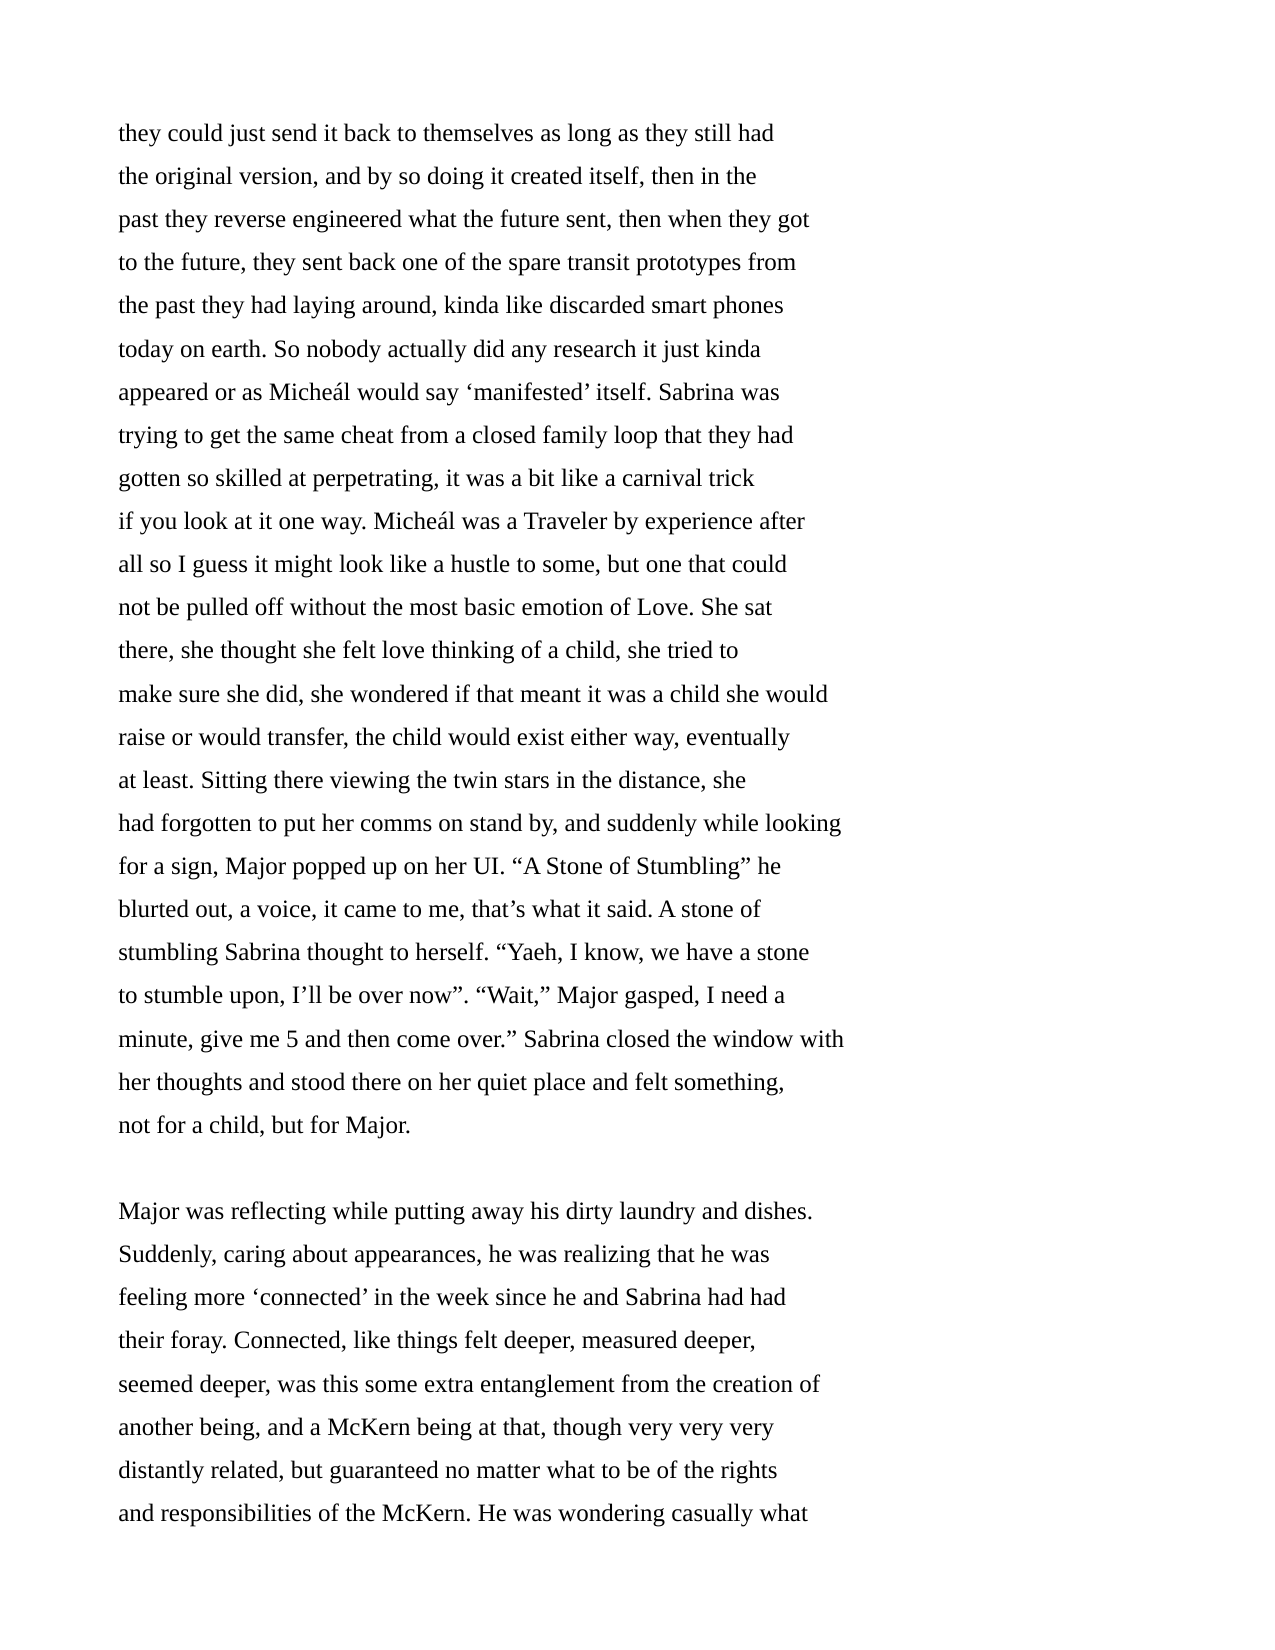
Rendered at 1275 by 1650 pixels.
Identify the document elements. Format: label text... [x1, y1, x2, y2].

text they could just send it back to themselves as long as they still had the original version, and by so doing it created itself, then in the past they reverse engineered what the future sent, then when they got to the future, they sent back one of the spare transit prototypes from the past they had laying around, kinda like discarded smart phones today on earth. So nobody actually did any research it just kinda appeared or as Micheál would say ‘manifested’ itself. Sabrina was trying to get the same cheat from a closed family loop that they had gotten so skilled at perpetrating, it was a bit like a carnival trick if you look at it one way. Micheál was a Traveler by experience after all so I guess it might look like a hustle to some, but one that could not be pulled off without the most basic emotion of Love. She sat there, she thought she felt love thinking of a child, she tried to make sure she did, she wondered if that meant it was a child she would raise or would transfer, the child would exist either way, eventually at least. Sitting there viewing the twin stars in the distance, she had forgotten to put her comms on stand by, and suddenly while looking for a sign, Major popped up on her UI. “A Stone of Stumbling” he blurted out, a voice, it came to me, that’s what it said. A stone of stumbling Sabrina thought to herself. “Yaeh, I know, we have a stone to stumble upon, I’ll be over now”. “Wait,” Major gasped, I need a minute, give me 5 and then come over.” Sabrina closed the window with her thoughts and stood there on her quiet place and felt something, not for a child, but for Major. Major was reflecting while putting away his dirty laundry and dishes. Suddenly, caring about appearances, he was realizing that he was feeling more ‘connected’ in the week since he and Sabrina had had their foray. Connected, like things felt deeper, measured deeper, seemed deeper, was this some extra entanglement from the creation of another being, and a McKern being at that, though very very very distantly related, but guaranteed no matter what to be of the rights and responsibilities of the McKern. He was wondering casually what [118, 118, 1157, 1527]
